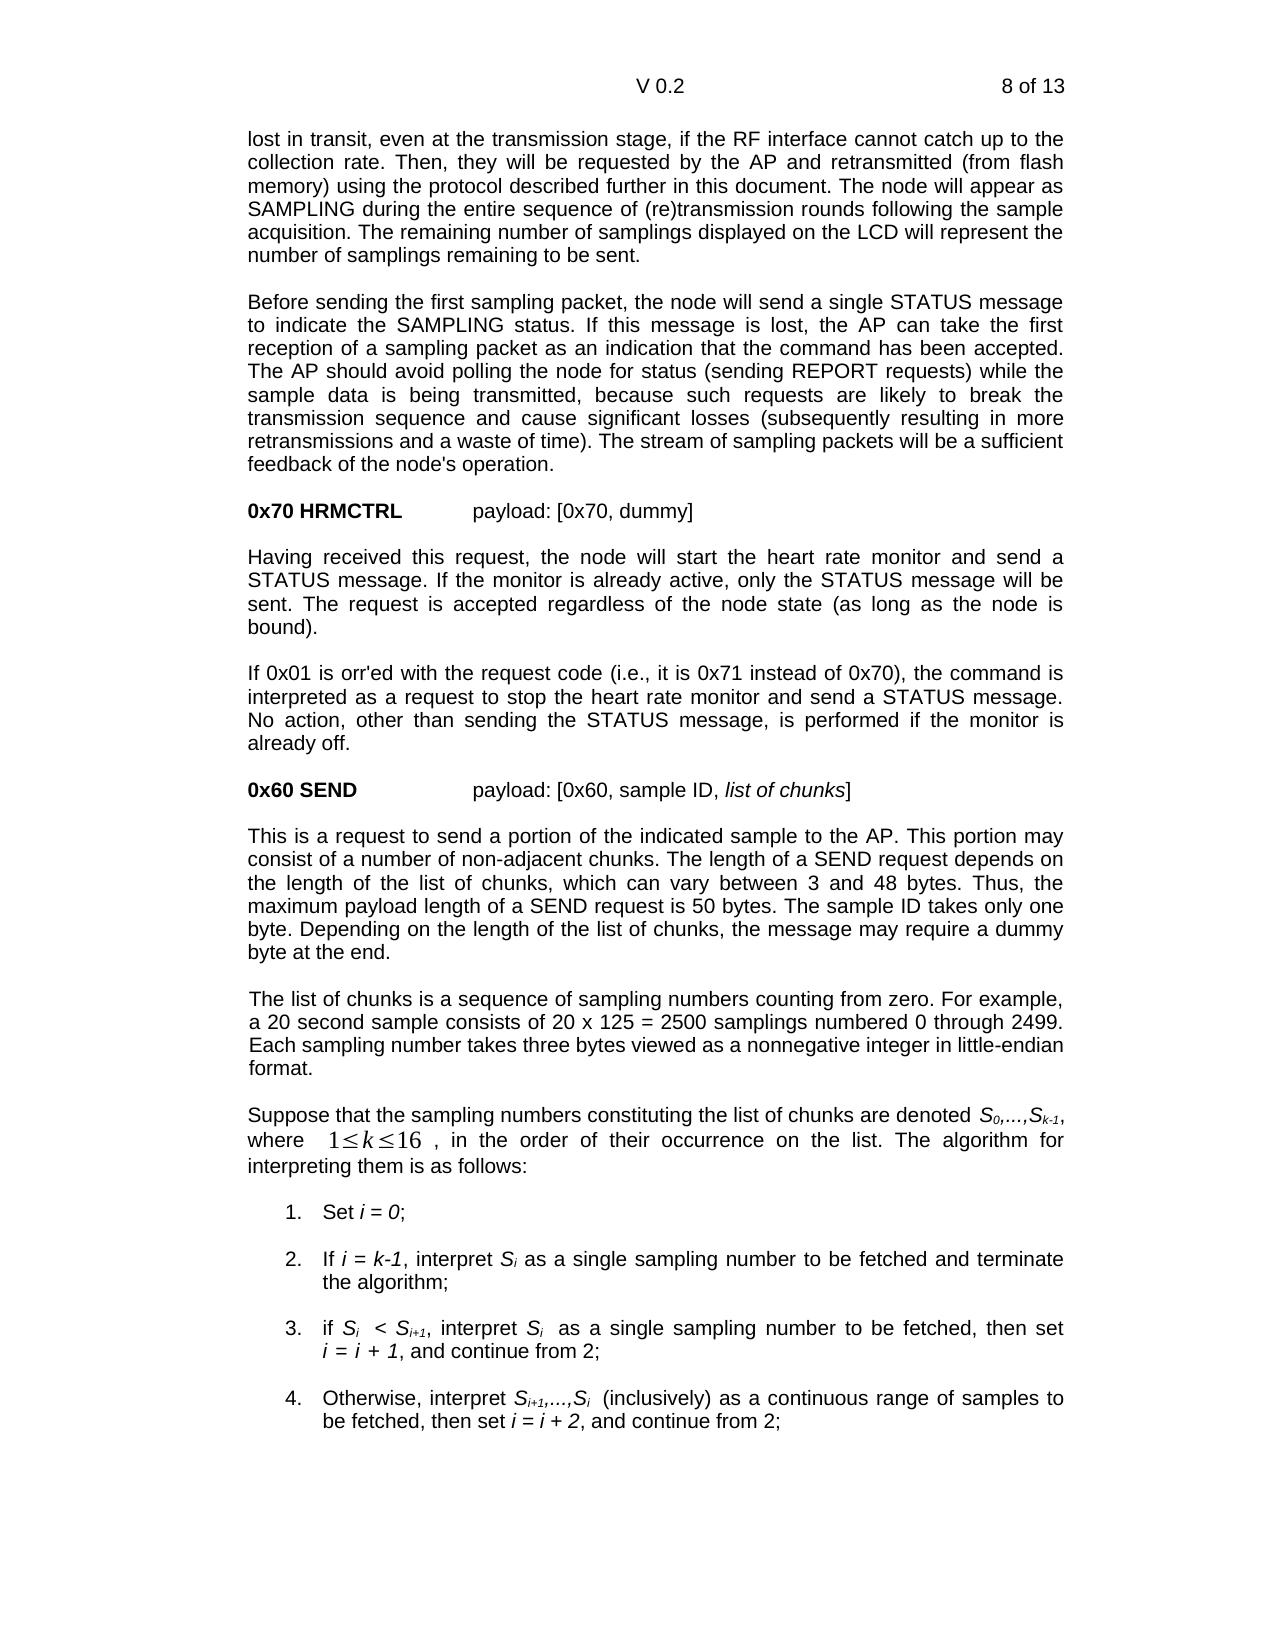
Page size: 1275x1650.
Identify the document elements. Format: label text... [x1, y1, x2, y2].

list if Si < Si+1, interpret Si as a single sampling number to be fetched, then set i = i + 1, and continue from 2; [285, 1317, 1065, 1363]
text lost in transit, even at the transmission stage, if the RF interface cannot catch up to the collection rate. Then, they will be requested by the AP and retransmitted (from flash memory) using the protocol described further in this document. The node will appear as SAMPLING during the entire sequence of (re)transmission rounds following the sample acquisition. The remaining number of samplings displayed on the LCD will represent the number of samplings remaining to be sent. [247, 128, 1065, 267]
list Set i = 0; [285, 1201, 1065, 1224]
text This is a request to send a portion of the indicated sample to the AP. This portion may consist of a number of non-adjacent chunks. The length of a SEND request depends on the length of the list of chunks, which can vary between 3 and 48 bytes. Thus, the maximum payload length of a SEND request is 50 bytes. The sample ID takes only one byte. Depending on the length of the list of chunks, the message may require a dummy byte at the end. [247, 824, 1065, 964]
text Before sending the first sampling packet, the node will send a single STATUS message to indicate the SAMPLING status. If this message is lost, the AP can take the first reception of a sampling packet as an indication that the command has been accepted. The AP should avoid polling the node for status (sending REPORT requests) while the sample data is being transmitted, because such requests are likely to break the transmission sequence and cause significant losses (subsequently resulting in more retransmissions and a waste of time). The stream of sampling packets will be a sufficient feedback of the node's operation. [247, 290, 1065, 476]
text Having received this request, the node will start the heart rate monitor and send a STATUS message. If the monitor is already active, only the STATUS message will be sent. The request is accepted regardless of the node state (as long as the node is bound). [247, 546, 1065, 639]
text 0x60 SEND payload: [0x60, sample ID, list of chunks] [247, 778, 1065, 801]
list If i = k-1, interpret Si as a single sampling number to be fetched and terminate the algorithm; [285, 1247, 1065, 1293]
list Otherwise, interpret Si+1,...,Si (inclusively) as a continuous range of samples to be fetched, then set i = i + 2, and continue from 2; [285, 1386, 1065, 1433]
text The list of chunks is a sequence of sampling numbers counting from zero. For example, a 20 second sample consists of 20 x 125 = 2500 samplings numbered 0 through 2499. Each sampling number takes three bytes viewed as a nonnegative integer in little-endian format. [248, 987, 1065, 1080]
text Suppose that the sampling numbers constituting the list of chunks are denoted S0,...,Sk-1, where , in the order of their occurrence on the list. The algorithm for interpreting them is as follows: [247, 1103, 1065, 1177]
text If 0x01 is orr'ed with the request code (i.e., it is 0x71 instead of 0x70), the command is interpreted as a request to stop the heart rate monitor and send a STATUS message. No action, other than sending the STATUS message, is performed if the monitor is already off. [247, 662, 1065, 755]
text 0x70 HRMCTRL payload: [0x70, dummy] [247, 499, 1065, 523]
